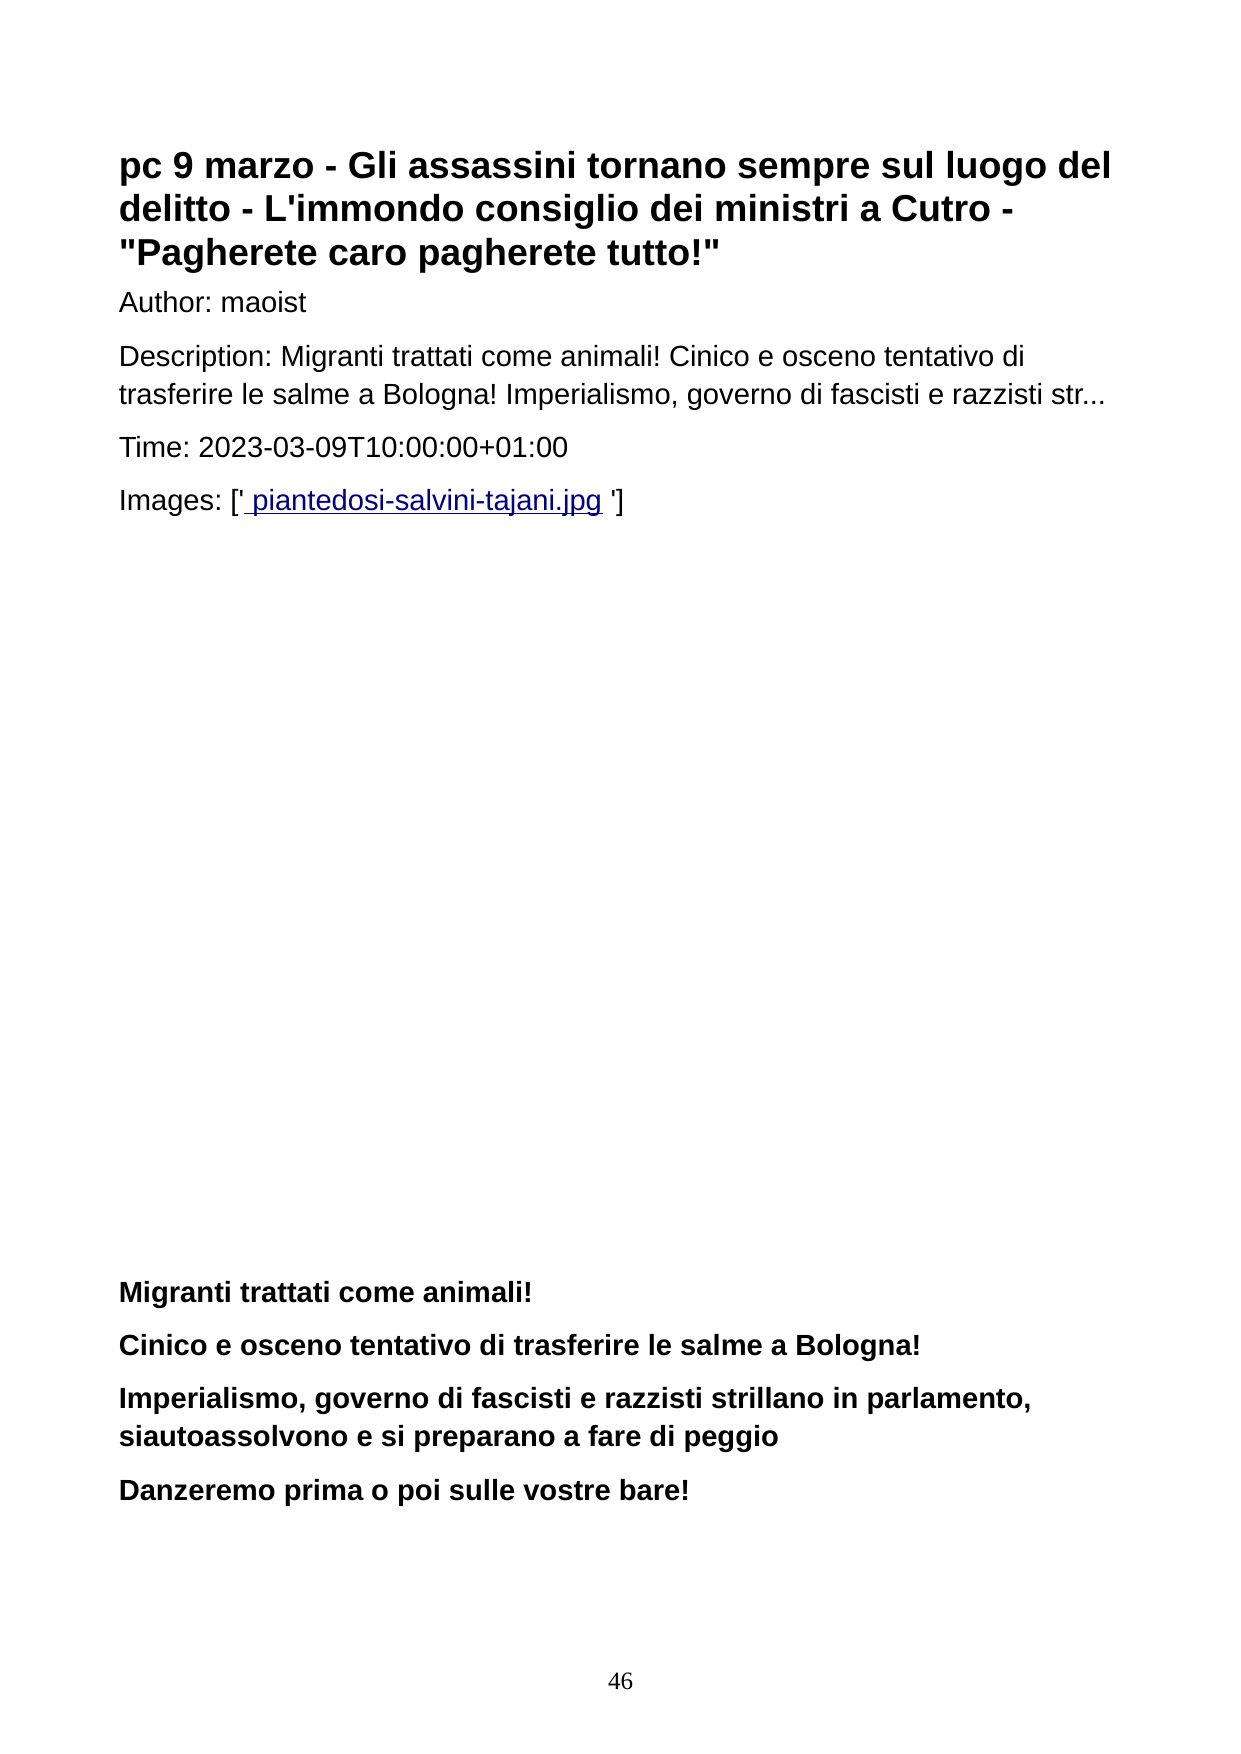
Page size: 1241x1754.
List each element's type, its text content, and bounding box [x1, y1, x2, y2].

text Cinico e osceno tentativo di trasferire le salme a Bologna! [118, 1328, 1122, 1361]
text Author: maoist [118, 285, 1122, 319]
subtitle pc 9 marzo - Gli assassini tornano sempre sul luogo del delitto - L'immondo consiglio dei ministri a Cutro - "Pagherete caro pagherete tutto!" [118, 143, 1122, 273]
text Danzeremo prima o poi sulle vostre bare! [118, 1473, 1122, 1506]
text Migranti trattati come animali! [118, 1275, 1122, 1308]
text Description: Migranti trattati come animali! Cinico e osceno tentativo di trasferire le salme a Bologna! Imperialismo, governo di fascisti e razzisti str... [118, 338, 1122, 411]
text Imperialismo, governo di fascisti e razzisti strillano in parlamento, siautoassolvono e si preparano a fare di peggio [118, 1381, 1122, 1453]
text Images: [' piantedosi-salvini-tajani.jpg '] [118, 483, 1122, 517]
text Time: 2023-03-09T10:00:00+01:00 [118, 430, 1122, 464]
